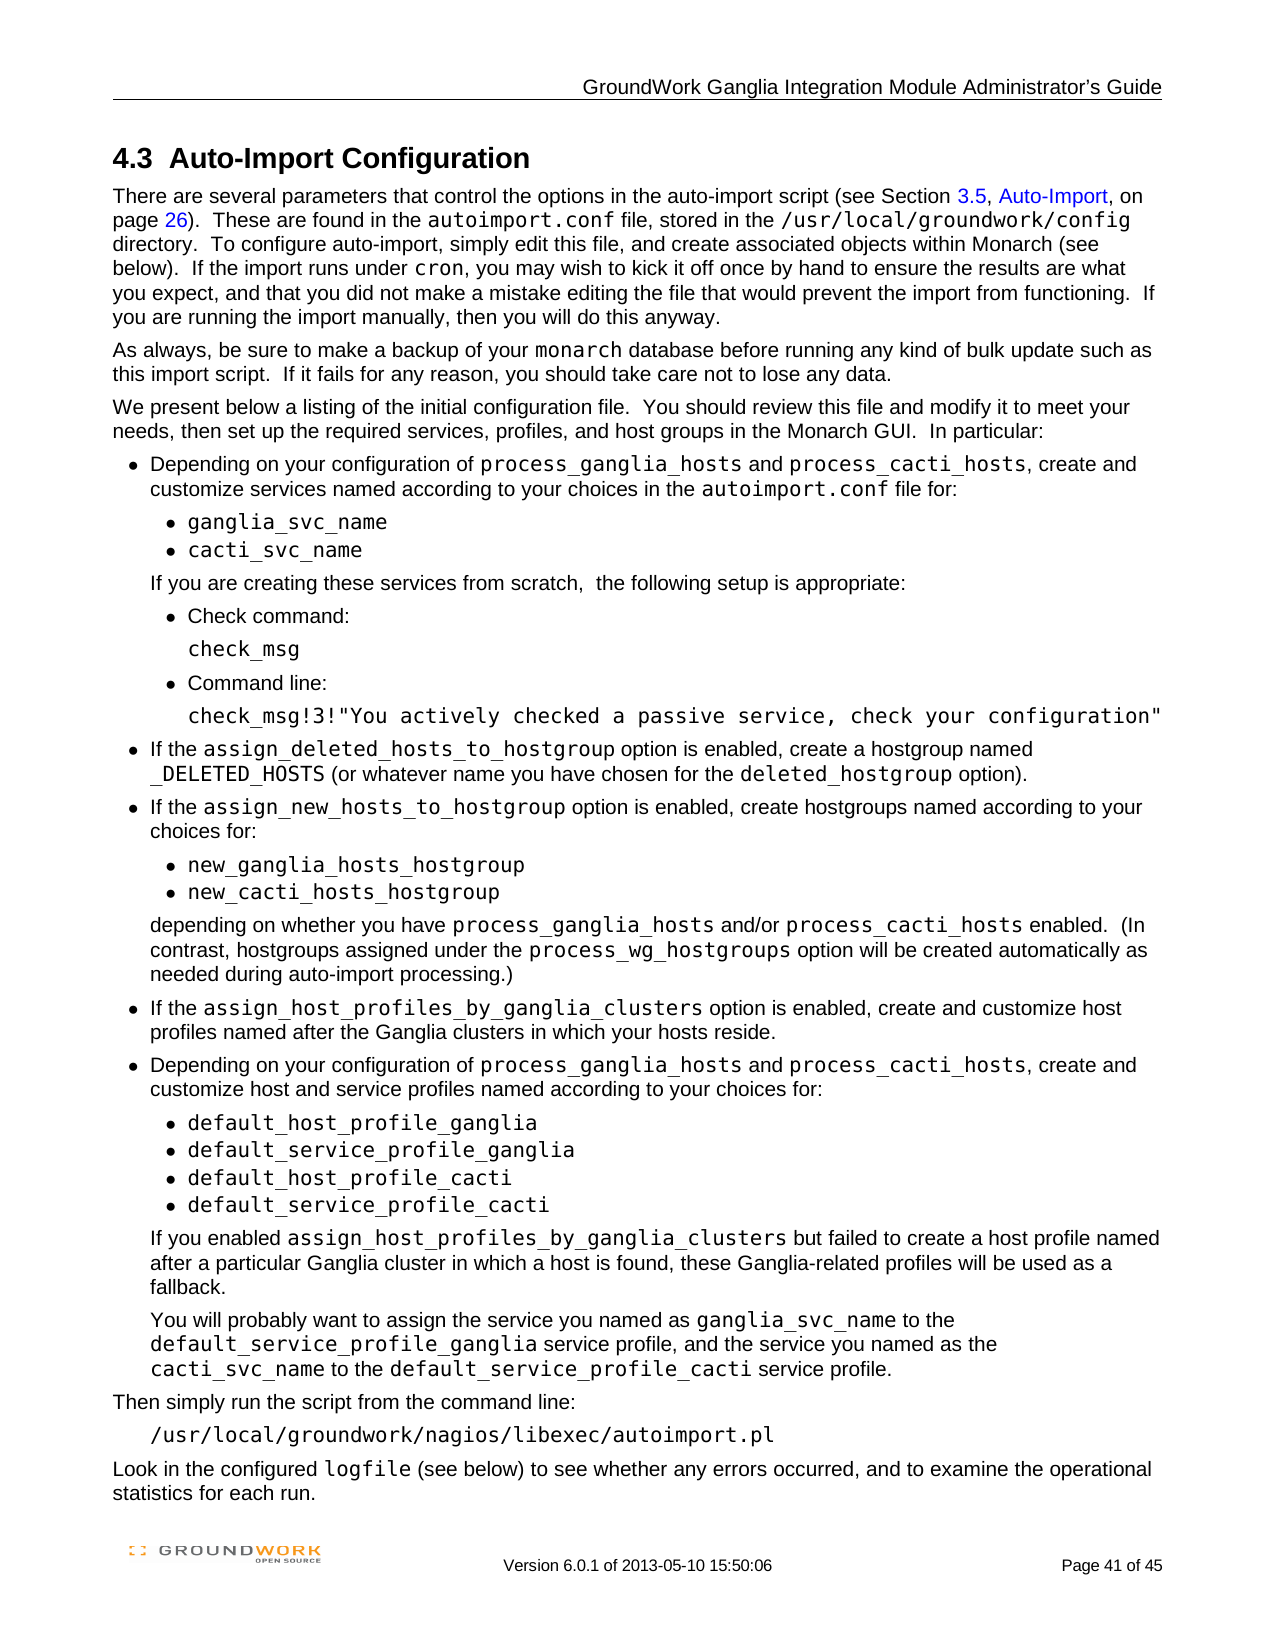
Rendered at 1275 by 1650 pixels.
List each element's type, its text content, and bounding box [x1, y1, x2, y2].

picture [129, 1546, 321, 1563]
text If you enabled assign_host_profiles_by_ganglia_clusters but failed to create a host profile named after a particular Ganglia cluster in which a host is found, these Ganglia-related profiles will be used as a fallback. [150, 1226, 1162, 1299]
list If the assign_host_profiles_by_ganglia_clusters option is enabled, create and customize host profiles named after the Ganglia clusters in which your hosts reside. [127, 995, 1162, 1044]
list Check command: [165, 604, 1162, 628]
text If you are creating these services from scratch, the following setup is appropriate: [150, 571, 1162, 595]
subtitle Auto-Import Configuration [112, 141, 1162, 174]
list Depending on your configuration of process_ganglia_hosts and process_cacti_hosts, create and customize host and service profiles named according to your choices for: [127, 1053, 1162, 1101]
list default_service_profile_ganglia [165, 1138, 1162, 1162]
text Then simply run the script from the command line: [112, 1390, 1162, 1414]
text You will probably want to assign the service you named as ganglia_svc_name to the default_service_profile_ganglia service profile, and the service you named as the cacti_svc_name to the default_service_profile_cacti service profile. [150, 1308, 1162, 1381]
list ganglia_svc_name [165, 510, 1162, 535]
list cacti_svc_name [165, 538, 1162, 562]
text As always, be sure to make a backup of your monarch database before running any kind of bulk update such as this import script. If it fails for any reason, you should take care not to lose any data. [112, 338, 1162, 386]
list If the assign_new_hosts_to_hostgroup option is enabled, create hostgroups named according to your choices for: [127, 795, 1162, 843]
list default_host_profile_ganglia [165, 1110, 1162, 1135]
list default_service_profile_cacti [165, 1193, 1162, 1217]
text Look in the configured logfile (see below) to see whether any errors occurred, and to examine the operational statistics for each run. [112, 1457, 1162, 1505]
list new_ganglia_hosts_hostgroup [165, 852, 1162, 877]
text check_msg!3!"You actively checked a passive service, check your configuration" [187, 704, 1162, 728]
list Command line: [165, 671, 1162, 695]
text depending on whether you have process_ganglia_hosts and/or process_cacti_hosts enabled. (In contrast, hostgroups assigned under the process_wg_hostgroups option will be created automatically as needed during auto-import processing.) [150, 913, 1162, 986]
list If the assign_deleted_hosts_to_hostgroup option is enabled, create a hostgroup named _DELETED_HOSTS (or whatever name you have chosen for the deleted_hostgroup option). [127, 737, 1162, 786]
text There are several parameters that control the options in the auto-import script (see Section 3.5, Auto-Import, on page 25). These are found in the autoimport.conf file, stored in the /usr/local/groundwork/config directory. To configure auto-import, simply edit this file, and create associated objects within Monarch (see below). If the import runs under cron, you may wish to kick it off once by hand to ensure the results are what you expect, and that you did not make a mistake editing the file that would prevent the import from functioning. If you are running the import manually, then you will do this anyway. [112, 183, 1162, 329]
list Depending on your configuration of process_ganglia_hosts and process_cacti_hosts, create and customize services named according to your choices in the autoimport.conf file for: [127, 452, 1162, 501]
text check_msg [187, 637, 1162, 662]
list default_host_profile_cacti [165, 1165, 1162, 1190]
text /usr/local/groundwork/nagios/libexec/autoimport.pl [150, 1423, 1162, 1448]
list new_cacti_hosts_hostgroup [165, 880, 1162, 904]
text We present below a listing of the initial configuration file. You should review this file and modify it to meet your needs, then set up the required services, profiles, and host groups in the Monarch GUI. In particular: [112, 395, 1162, 443]
